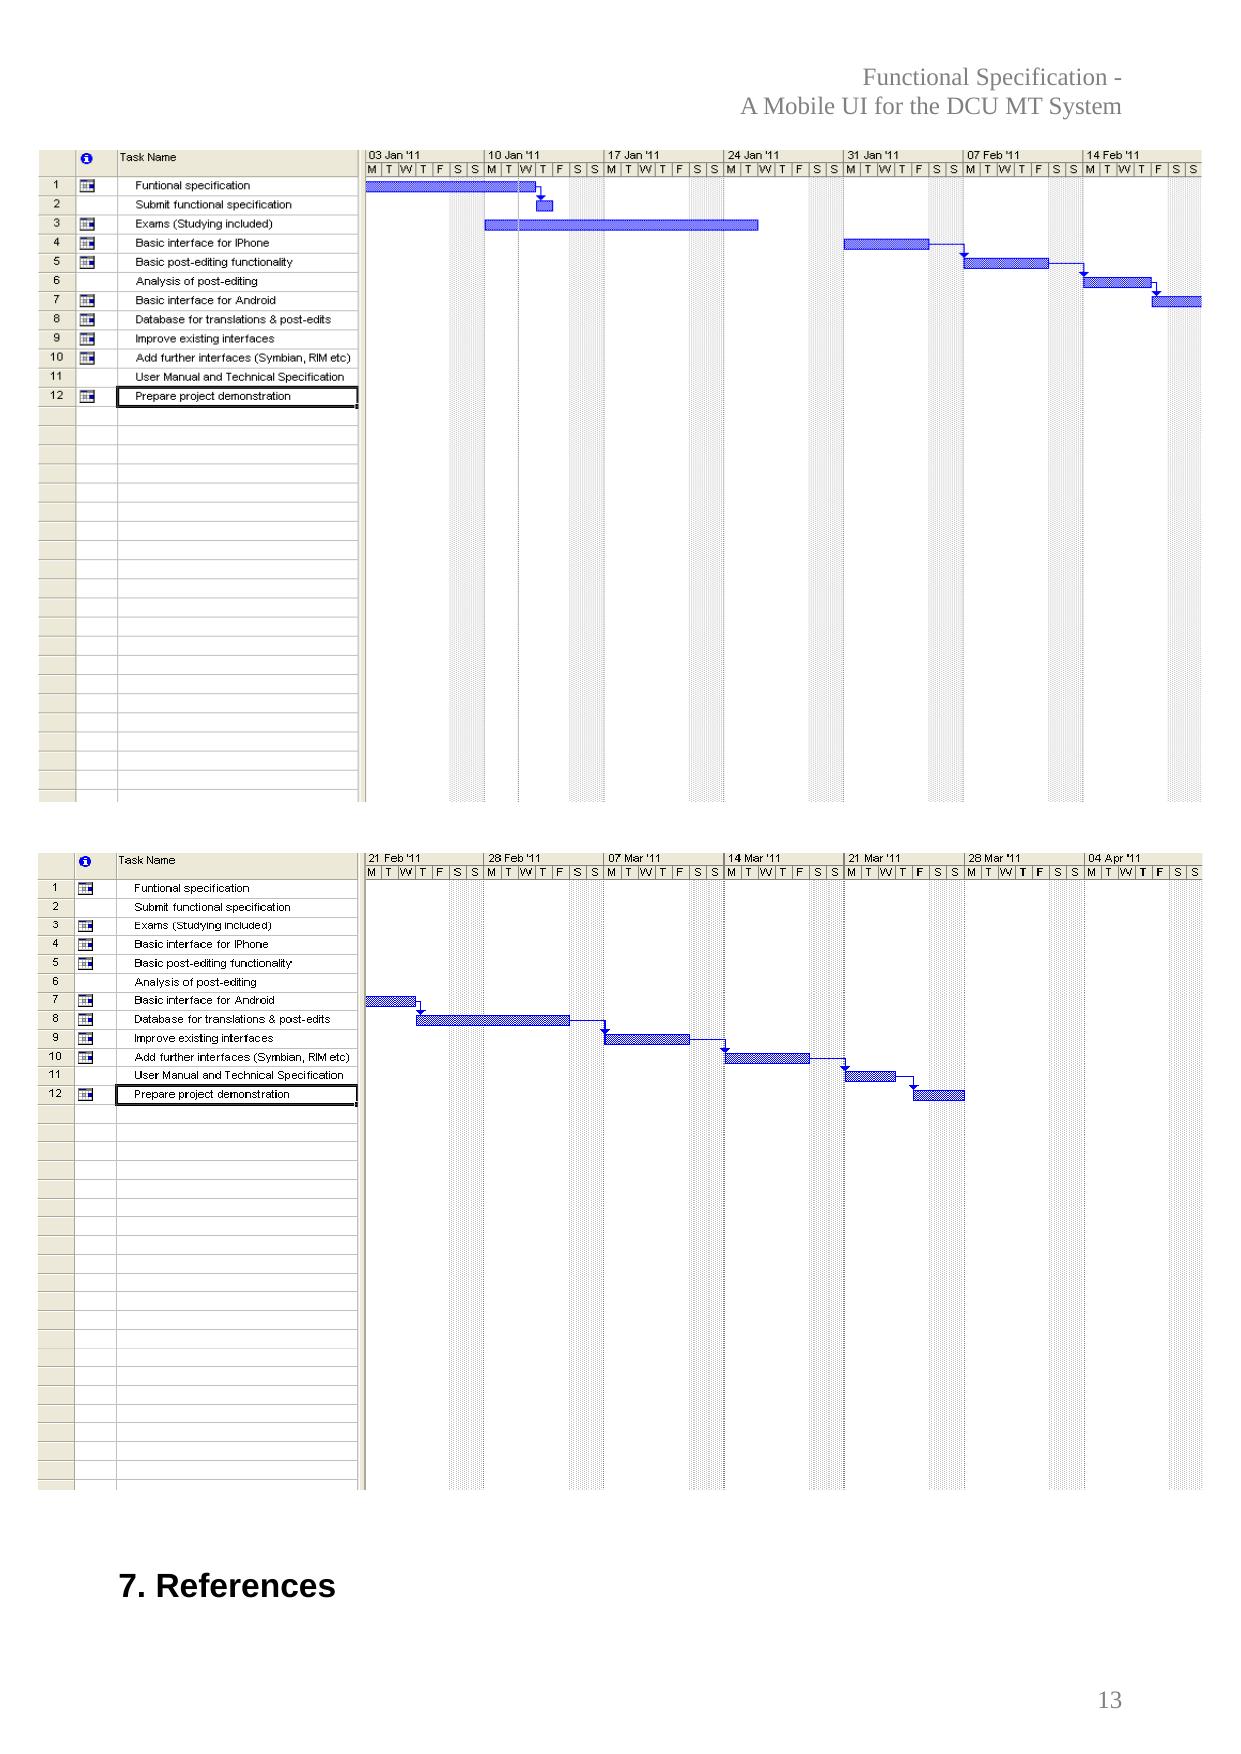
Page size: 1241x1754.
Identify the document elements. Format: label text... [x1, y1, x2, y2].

picture [37, 853, 1203, 1490]
picture [38, 150, 1202, 802]
subtitle 7. References [118, 1566, 1122, 1604]
